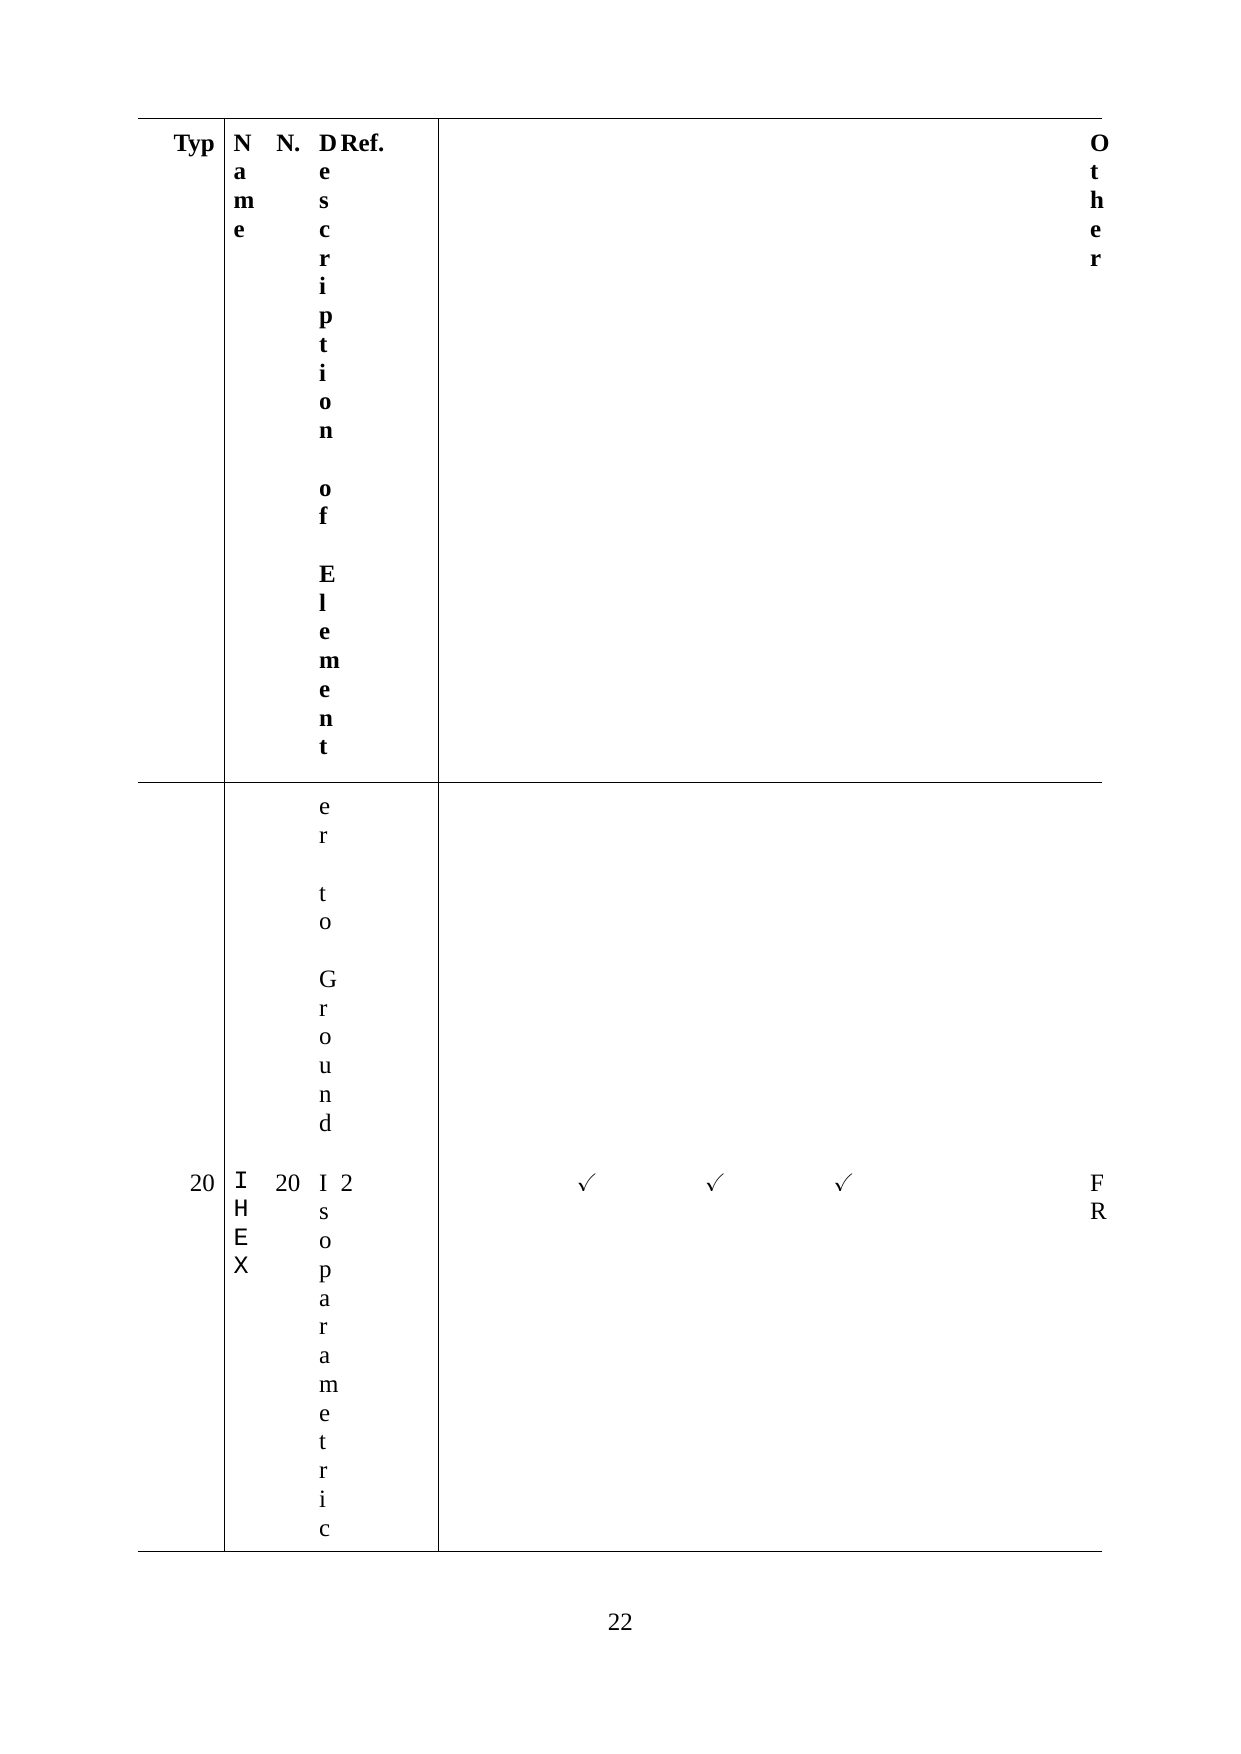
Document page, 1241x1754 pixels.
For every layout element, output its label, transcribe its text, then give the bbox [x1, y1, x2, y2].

table_cell [952, 1158, 1081, 1551]
table_cell ✓ [567, 1158, 695, 1551]
table_header Other [1081, 119, 1102, 782]
table_header [695, 119, 823, 782]
table_cell Isoparametric Hexahedron [310, 1158, 331, 1551]
table_cell [331, 783, 438, 1158]
table_cell [439, 1158, 567, 1551]
table_cell ✓ [695, 1158, 823, 1551]
table_cell FR [1095, 1204, 1101, 1211]
table_header [567, 119, 695, 782]
table_header Name [225, 119, 245, 782]
table_cell [439, 783, 567, 1158]
table_header [824, 119, 952, 782]
table_cell GDAM [225, 783, 245, 1158]
table_cell [824, 783, 952, 1158]
table_cell [138, 783, 224, 1158]
table_header Ref. [331, 119, 438, 782]
table_cell 1 [245, 783, 309, 1158]
table_cell [567, 783, 695, 1158]
table_cell IHEX [225, 1158, 245, 1551]
table_cell [695, 783, 823, 1158]
table_cell [1081, 783, 1102, 1158]
table_cell 20 [245, 1158, 309, 1551]
table_cell 2 [331, 1158, 438, 1551]
table_header N. [245, 119, 309, 782]
table_cell ✓ [824, 1158, 952, 1551]
table_cell [952, 783, 1081, 1158]
table_cell FR [1081, 1158, 1102, 1551]
table_header [952, 119, 1081, 782]
table_cell Damper to Ground [310, 783, 331, 1158]
table_header [439, 119, 567, 782]
table_header Typ [138, 119, 224, 782]
table_header Description of Element [310, 119, 331, 782]
table_cell 20 [138, 1158, 224, 1551]
